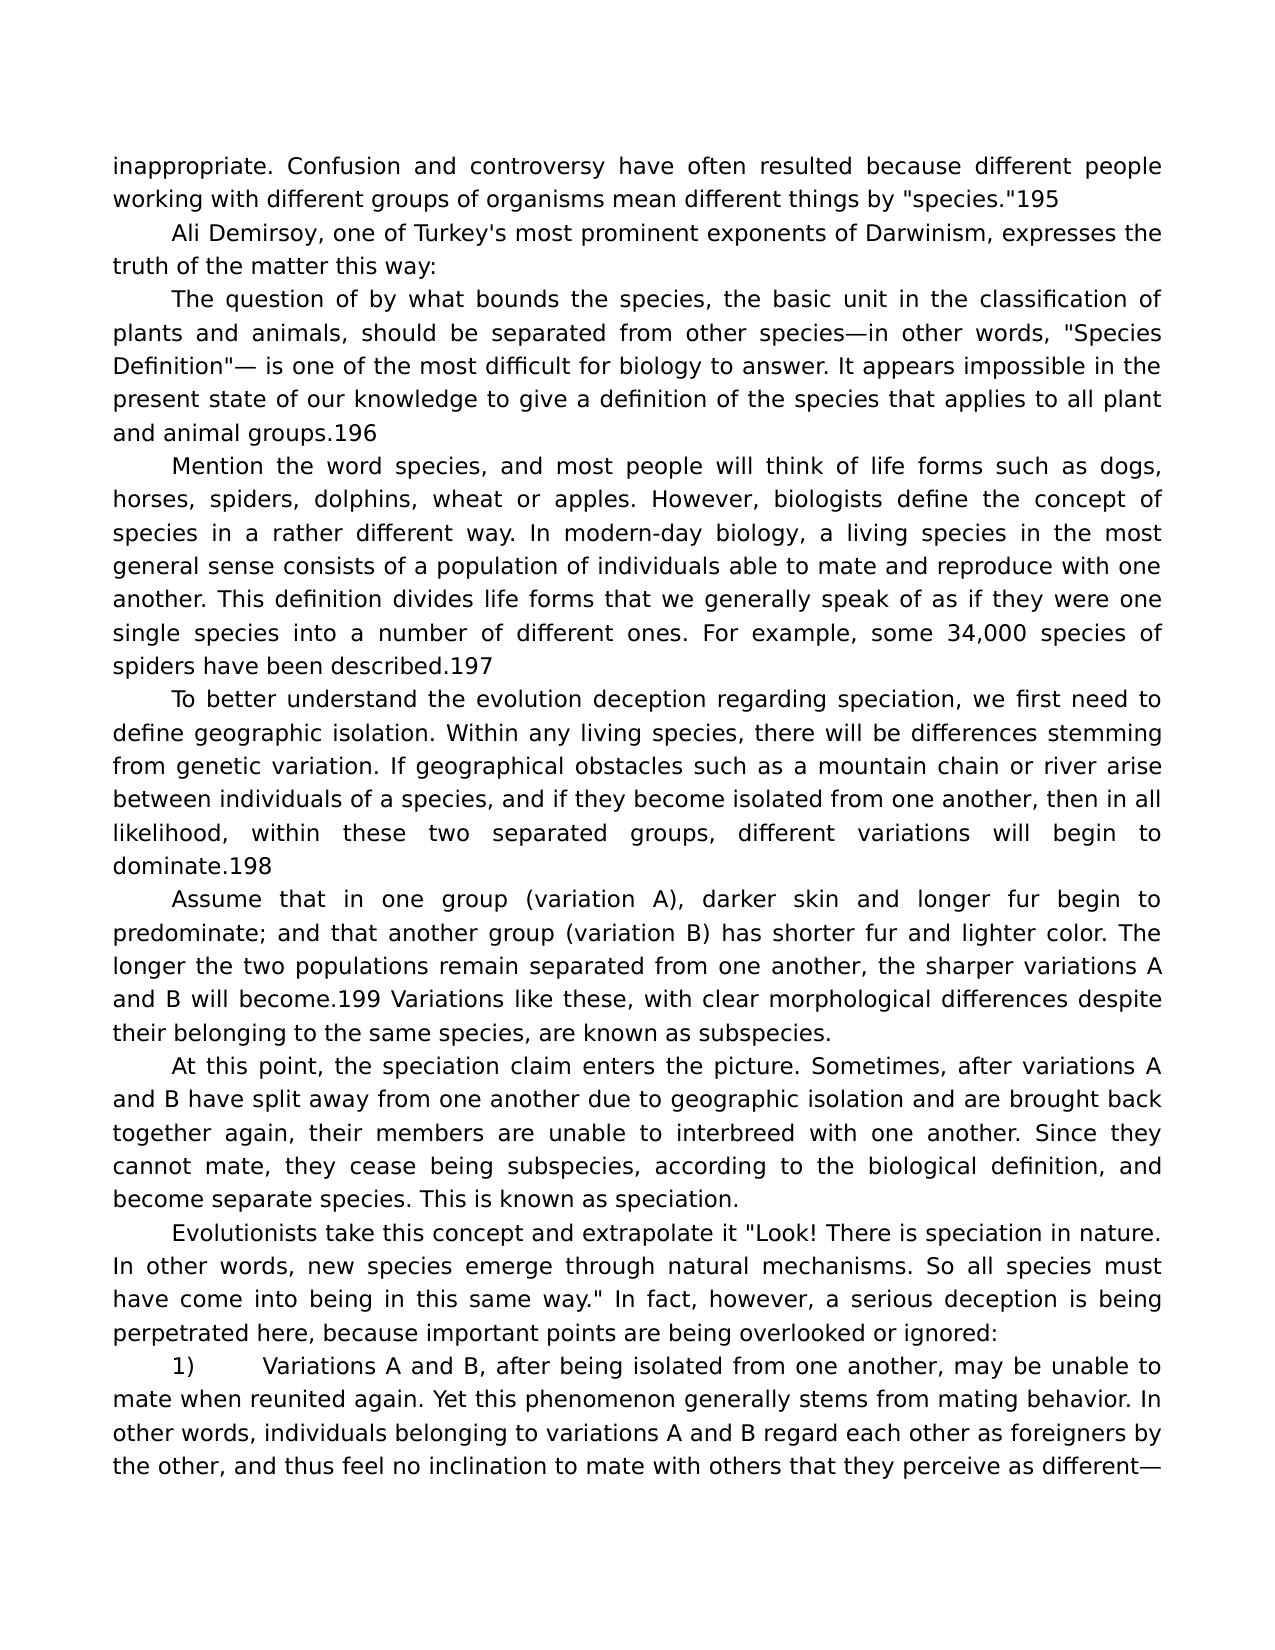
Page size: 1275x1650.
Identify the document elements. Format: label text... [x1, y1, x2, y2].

text The question of by what bounds the species, the basic unit in the classification of plants and animals, should be separated from other species—in other words, "Species Definition"— is one of the most difficult for biology to answer. It appears impossible in the present state of our knowledge to give a definition of the species that applies to all plant and animal groups.196 [112, 281, 1163, 448]
text Evolutionists take this concept and extrapolate it "Look! There is speciation in nature. In other words, new species emerge through natural mechanisms. So all species must have come into being in this same way." In fact, however, a serious deception is being perpetrated here, because important points are being overlooked or ignored: [112, 1214, 1163, 1348]
text inappropriate. Confusion and controversy have often resulted because different people working with different groups of organisms mean different things by "species."195 [112, 148, 1163, 214]
text At this point, the speciation claim enters the picture. Sometimes, after variations A and B have split away from one another due to geographic isolation and are brought back together again, their members are unable to interbreed with one another. Since they cannot mate, they cease being subspecies, according to the biological definition, and become separate species. This is known as speciation. [112, 1048, 1163, 1214]
text Ali Demirsoy, one of Turkey's most prominent exponents of Darwinism, expresses the truth of the matter this way: [112, 214, 1163, 281]
text 1) Variations A and B, after being isolated from one another, may be unable to mate when reunited again. Yet this phenomenon generally stems from mating behavior. In other words, individuals belonging to variations A and B regard each other as foreigners by the other, and thus feel no inclination to mate with others that they perceive as different— [112, 1348, 1163, 1481]
text Mention the word species, and most people will think of life forms such as dogs, horses, spiders, dolphins, wheat or apples. However, biologists define the concept of species in a rather different way. In modern-day biology, a living species in the most general sense consists of a population of individuals able to mate and reproduce with one another. This definition divides life forms that we generally speak of as if they were one single species into a number of different ones. For example, some 34,000 species of spiders have been described.197 [112, 448, 1163, 681]
text Assume that in one group (variation A), darker skin and longer fur begin to predominate; and that another group (variation B) has shorter fur and lighter color. The longer the two populations remain separated from one another, the sharper variations A and B will become.199 Variations like these, with clear morphological differences despite their belonging to the same species, are known as subspecies. [112, 881, 1163, 1048]
text To better understand the evolution deception regarding speciation, we first need to define geographic isolation. Within any living species, there will be differences stemming from genetic variation. If geographical obstacles such as a mountain chain or river arise between individuals of a species, and if they become isolated from one another, then in all likelihood, within these two separated groups, different variations will begin to dominate.198 [112, 681, 1163, 881]
